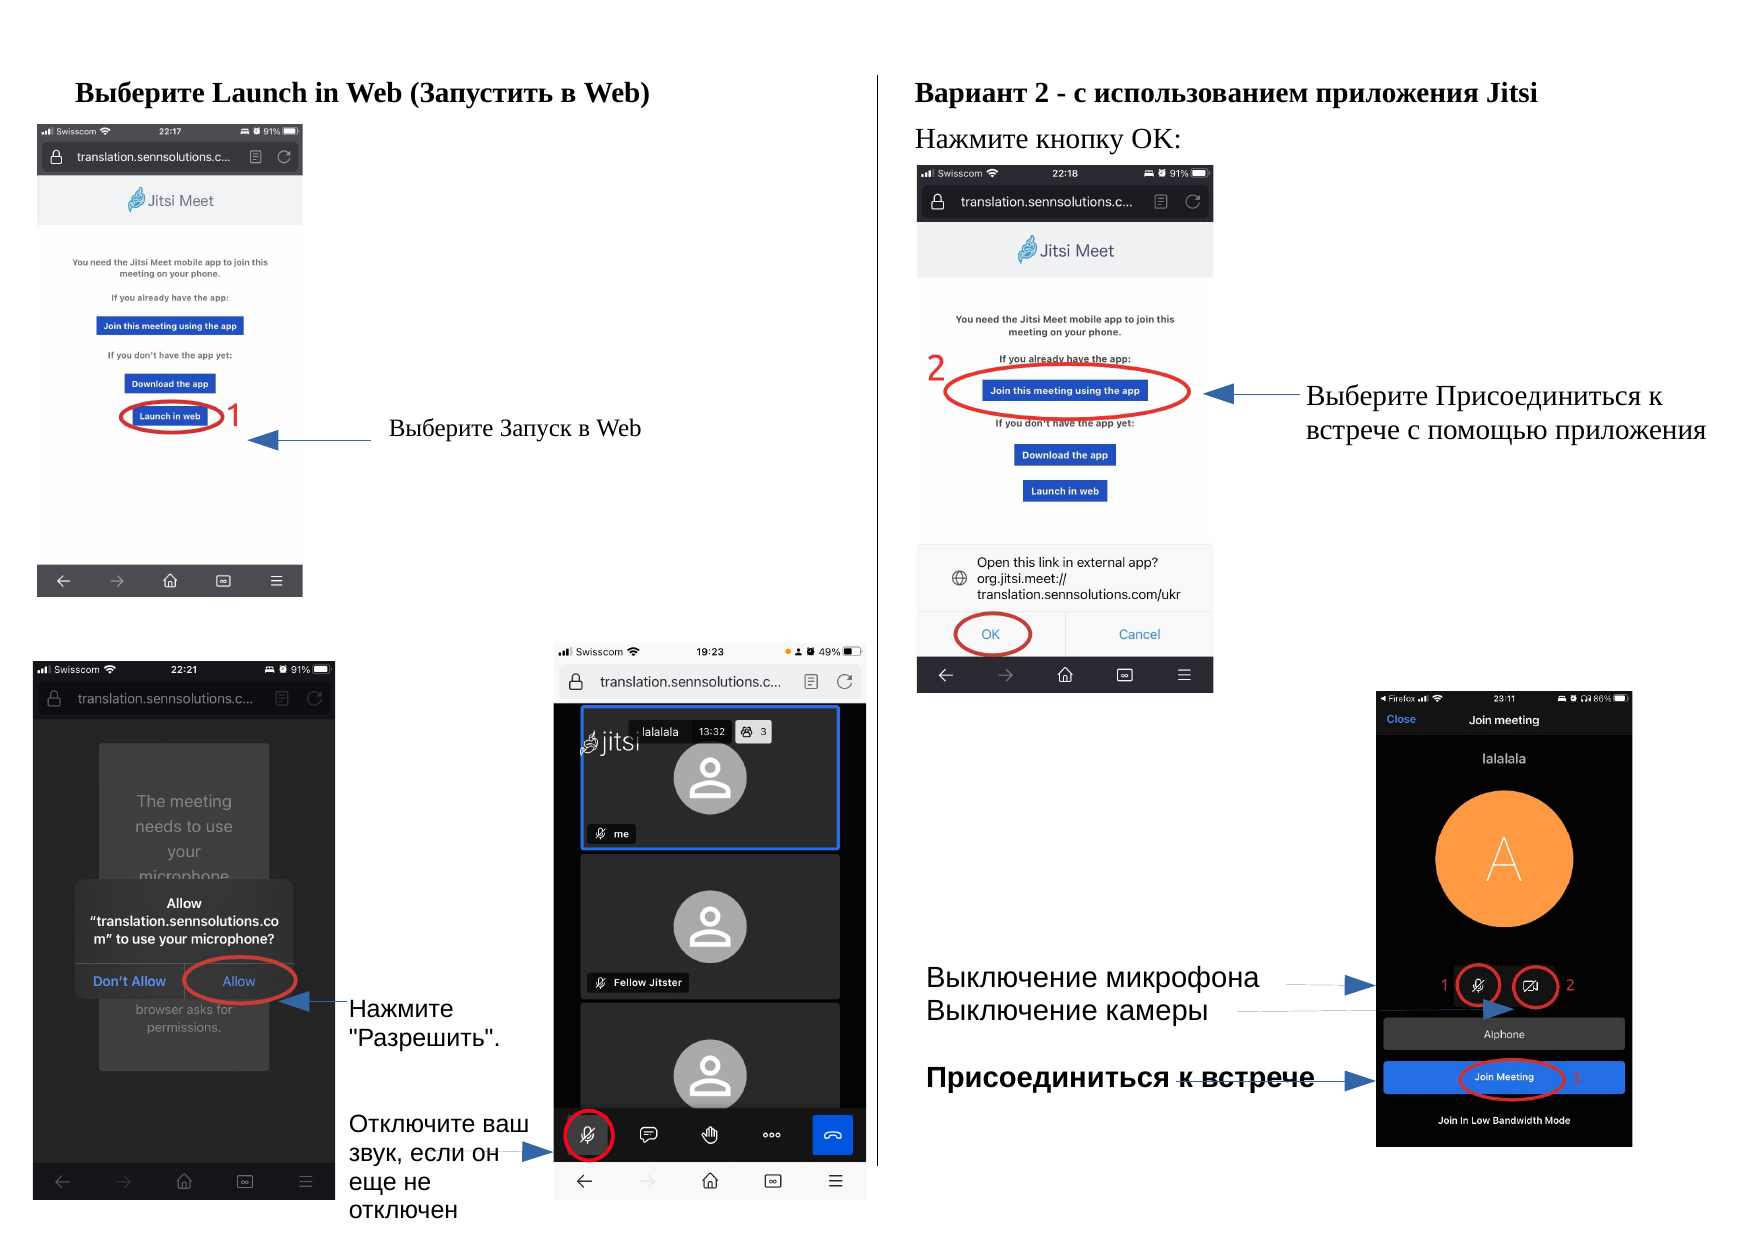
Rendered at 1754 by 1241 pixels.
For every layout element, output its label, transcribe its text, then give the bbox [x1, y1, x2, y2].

picture [916, 165, 1214, 693]
list Выберите Launch in Web (Запустить в Web) [75, 75, 839, 108]
table_header [1365, 986, 1376, 1010]
picture [37, 124, 303, 597]
table_header [1365, 1082, 1376, 1147]
table_header [1365, 1011, 1376, 1080]
picture [32, 661, 336, 1200]
picture [1376, 691, 1633, 1147]
table_header [1365, 691, 1376, 985]
list Нажмите кнопку OK: [914, 121, 1679, 154]
list Вариант 2 - с использованием приложения Jitsi [914, 75, 1679, 108]
picture [553, 643, 867, 1200]
table_header Выключение микрофона Выключение камеры Присоединиться к встрече [915, 691, 1365, 1147]
